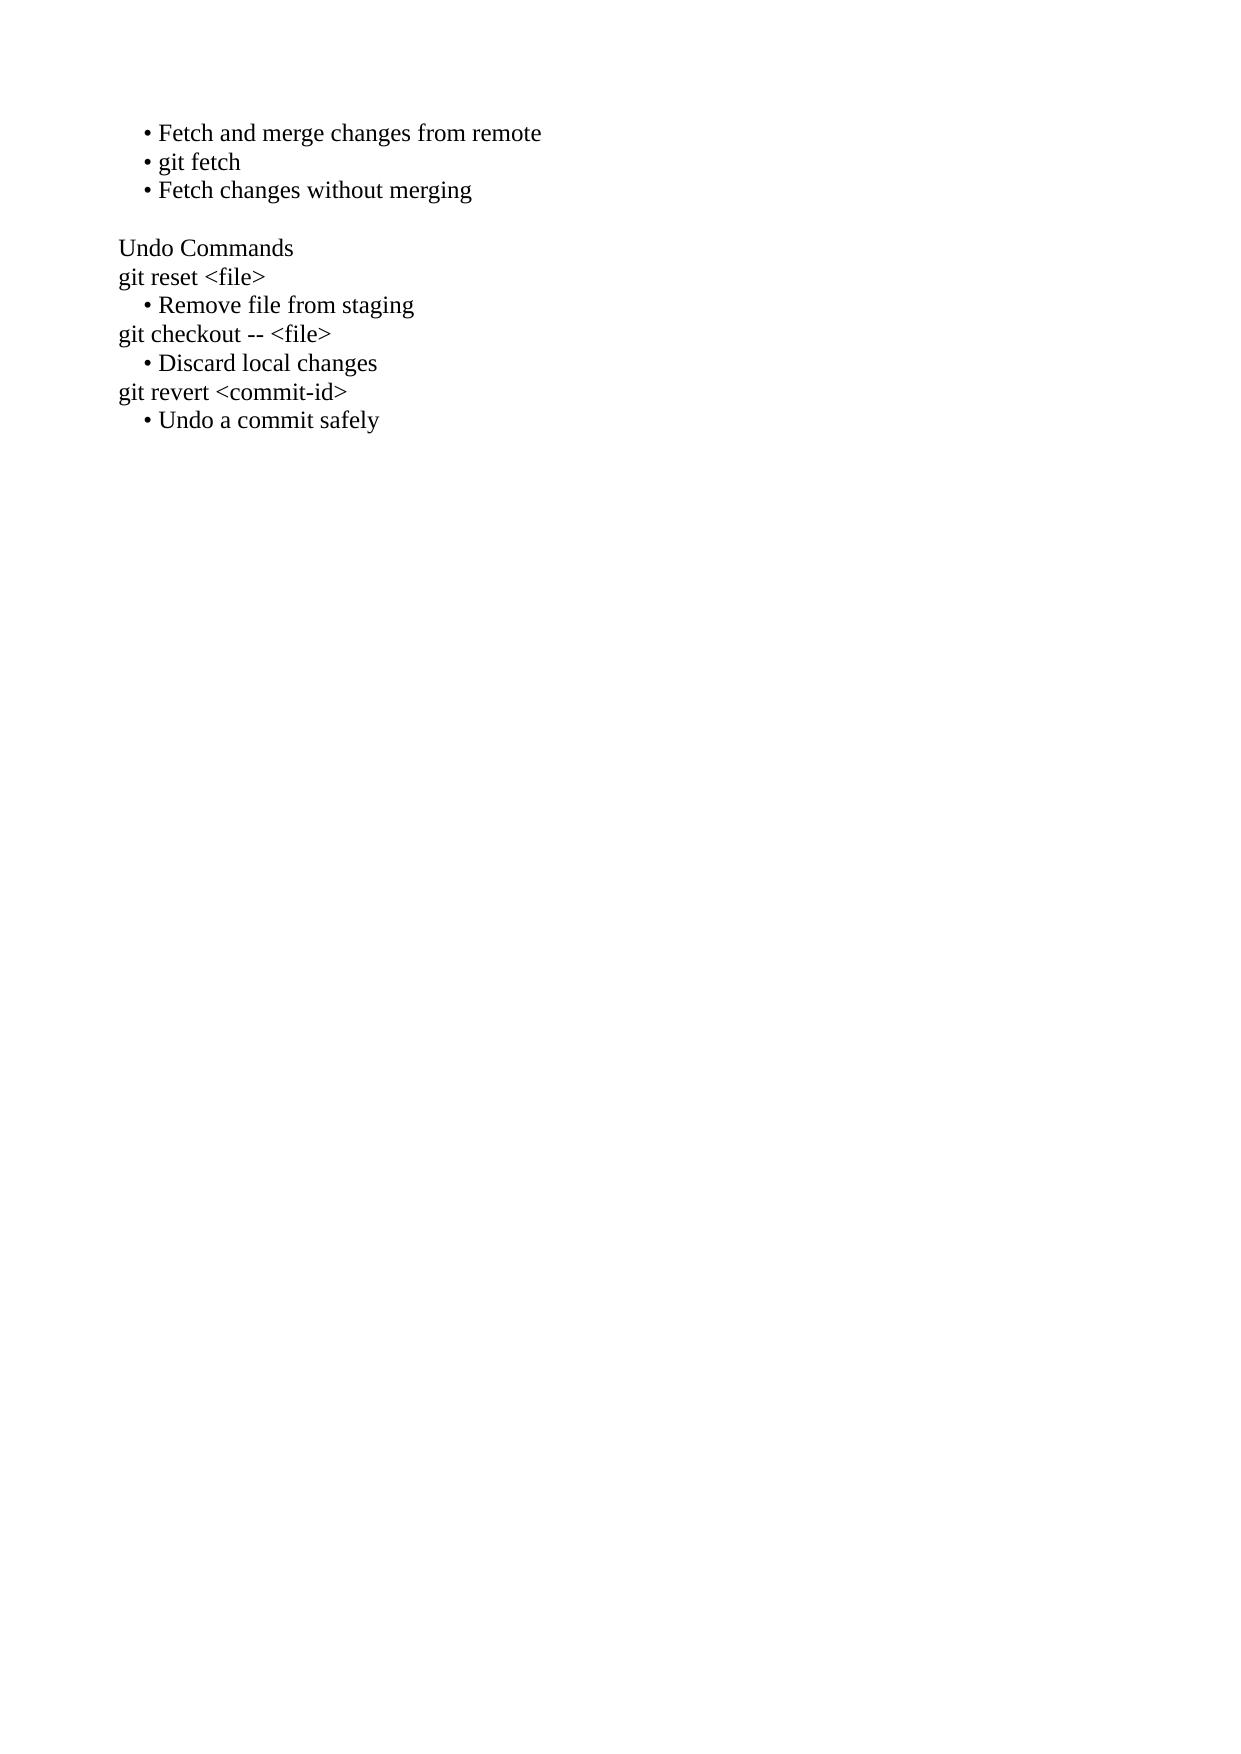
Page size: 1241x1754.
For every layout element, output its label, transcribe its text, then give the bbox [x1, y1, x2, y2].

text Undo Commands [118, 233, 1122, 262]
text git revert <commit-id> [118, 377, 1122, 406]
text • Fetch changes without merging [118, 176, 1122, 204]
text • Discard local changes [118, 348, 1122, 377]
text git checkout -- <file> [118, 319, 1122, 348]
text • git fetch [118, 147, 1122, 176]
text • Remove file from staging [118, 291, 1122, 319]
text • Fetch and merge changes from remote [118, 118, 1122, 147]
text • Undo a commit safely [118, 406, 1122, 434]
text git reset <file> [118, 262, 1122, 291]
